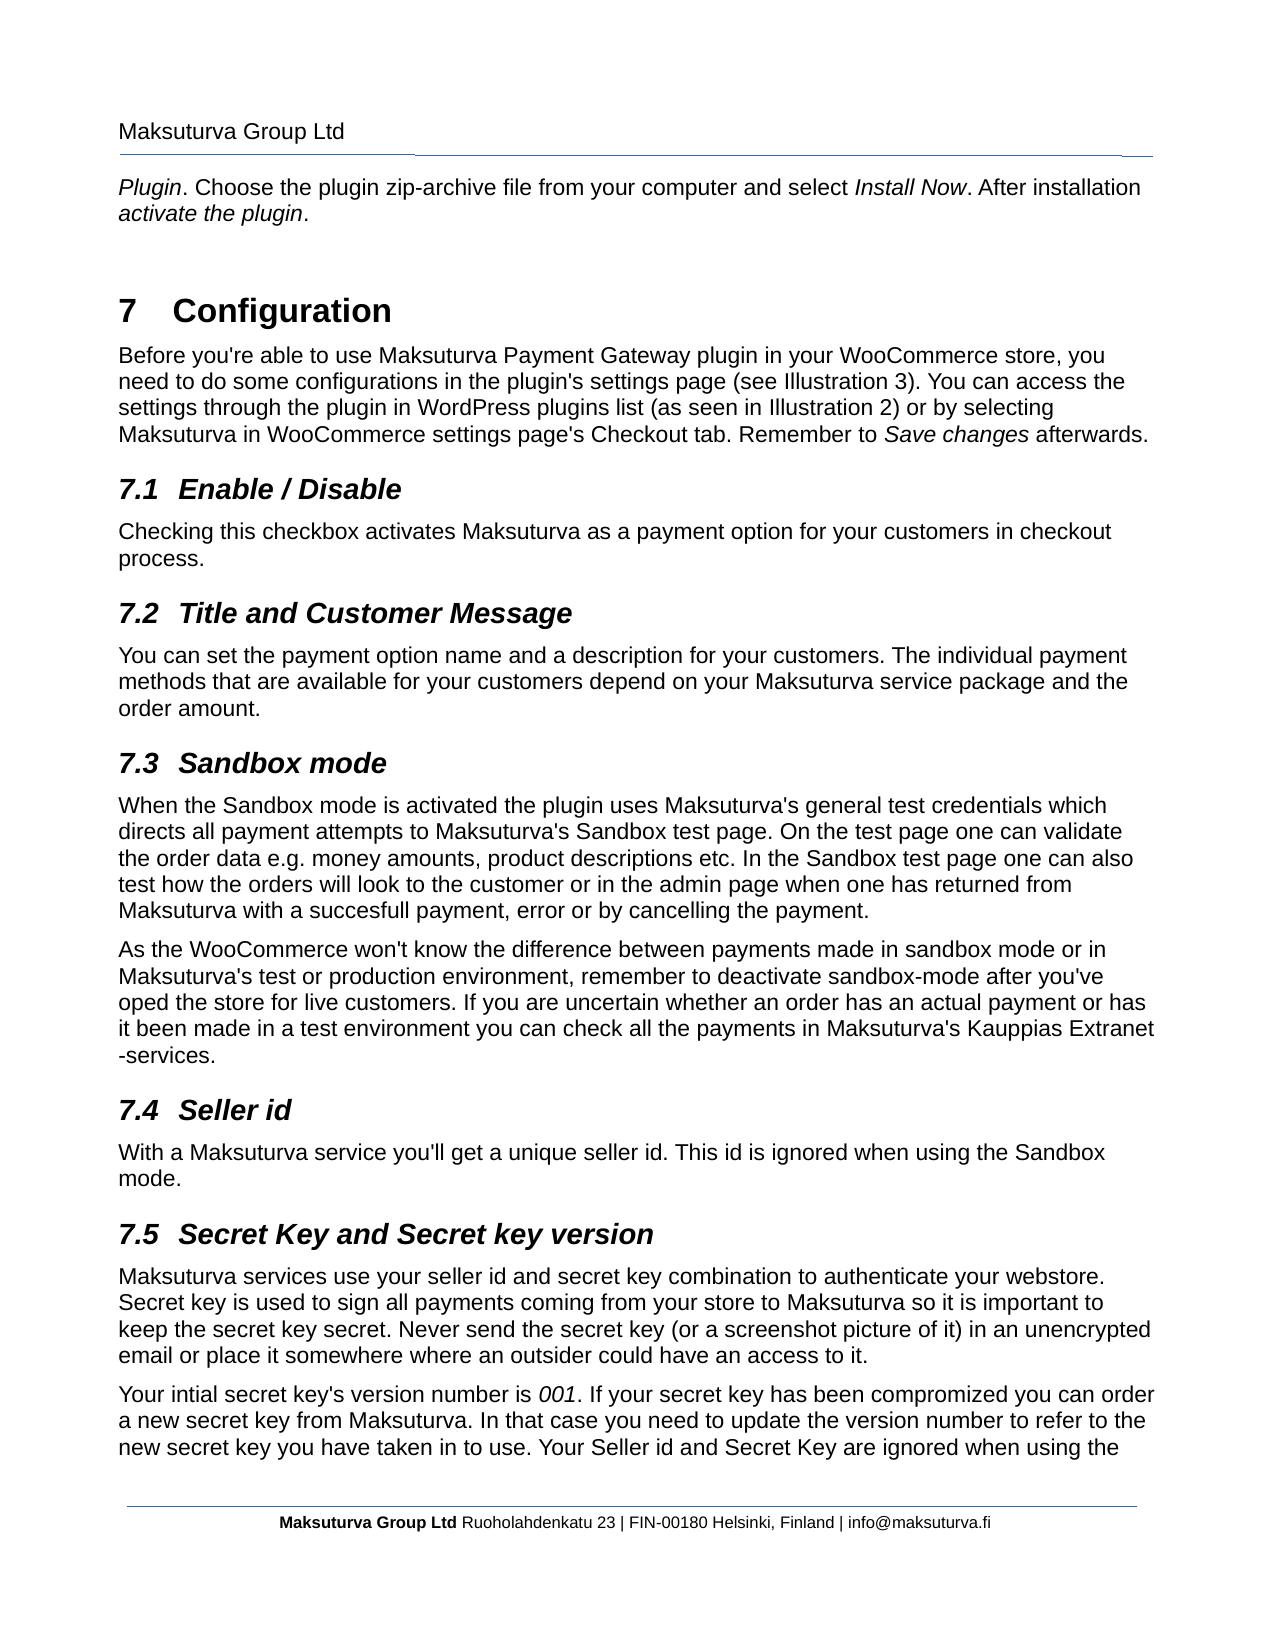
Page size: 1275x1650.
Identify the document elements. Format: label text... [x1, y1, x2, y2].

text As the WooCommerce won't know the difference between payments made in sandbox mode or in Maksuturva's test or production environment, remember to deactivate sandbox-mode after you've oped the store for live customers. If you are uncertain whether an order has an actual payment or has it been made in a test environment you can check all the payments in Maksuturva's Kauppias Extranet -services. [118, 936, 1157, 1068]
text With a Maksuturva service you'll get a unique seller id. This id is ignored when using the Sandbox mode. [118, 1139, 1157, 1192]
subtitle Secret Key and Secret key version [118, 1217, 1157, 1250]
subtitle Sandbox mode [118, 746, 1157, 779]
text Your intial secret key's version number is 001. If your secret key has been compromized you can order a new secret key from Maksuturva. In that case you need to update the version number to refer to the new secret key you have taken in to use. Your Seller id and Secret Key are ignored when using the [118, 1381, 1157, 1460]
subtitle Enable / Disable [118, 472, 1157, 506]
text Checking this checkbox activates Maksuturva as a payment option for your customers in checkout process. [118, 518, 1157, 571]
subtitle Seller id [118, 1093, 1157, 1127]
text Maksuturva services use your seller id and secret key combination to authenticate your webstore. Secret key is used to sign all payments coming from your store to Maksuturva so it is important to keep the secret key secret. Never send the secret key (or a screenshot picture of it) in an unencrypted email or place it somewhere where an outsider could have an access to it. [118, 1263, 1157, 1368]
subtitle Title and Customer Message [118, 596, 1157, 629]
text Plugin. Choose the plugin zip-archive file from your computer and select Install Now. After installation activate the plugin. [118, 174, 1157, 227]
subtitle Configuration [118, 291, 1157, 329]
text Before you're able to use Maksuturva Payment Gateway plugin in your WooCommerce store, you need to do some configurations in the plugin's settings page (see Illustration 3). You can access the settings through the plugin in WordPress plugins list (as seen in Illustration 2) or by selecting Maksuturva in WooCommerce settings page's Checkout tab. Remember to Save changes afterwards. [118, 342, 1157, 447]
text When the Sandbox mode is activated the plugin uses Maksuturva's general test credentials which directs all payment attempts to Maksuturva's Sandbox test page. On the test page one can validate the order data e.g. money amounts, product descriptions etc. In the Sandbox test page one can also test how the orders will look to the customer or in the admin page when one has returned from Maksuturva with a succesfull payment, error or by cancelling the payment. [118, 792, 1157, 924]
text You can set the payment option name and a description for your customers. The individual payment methods that are available for your customers depend on your Maksuturva service package and the order amount. [118, 642, 1157, 721]
